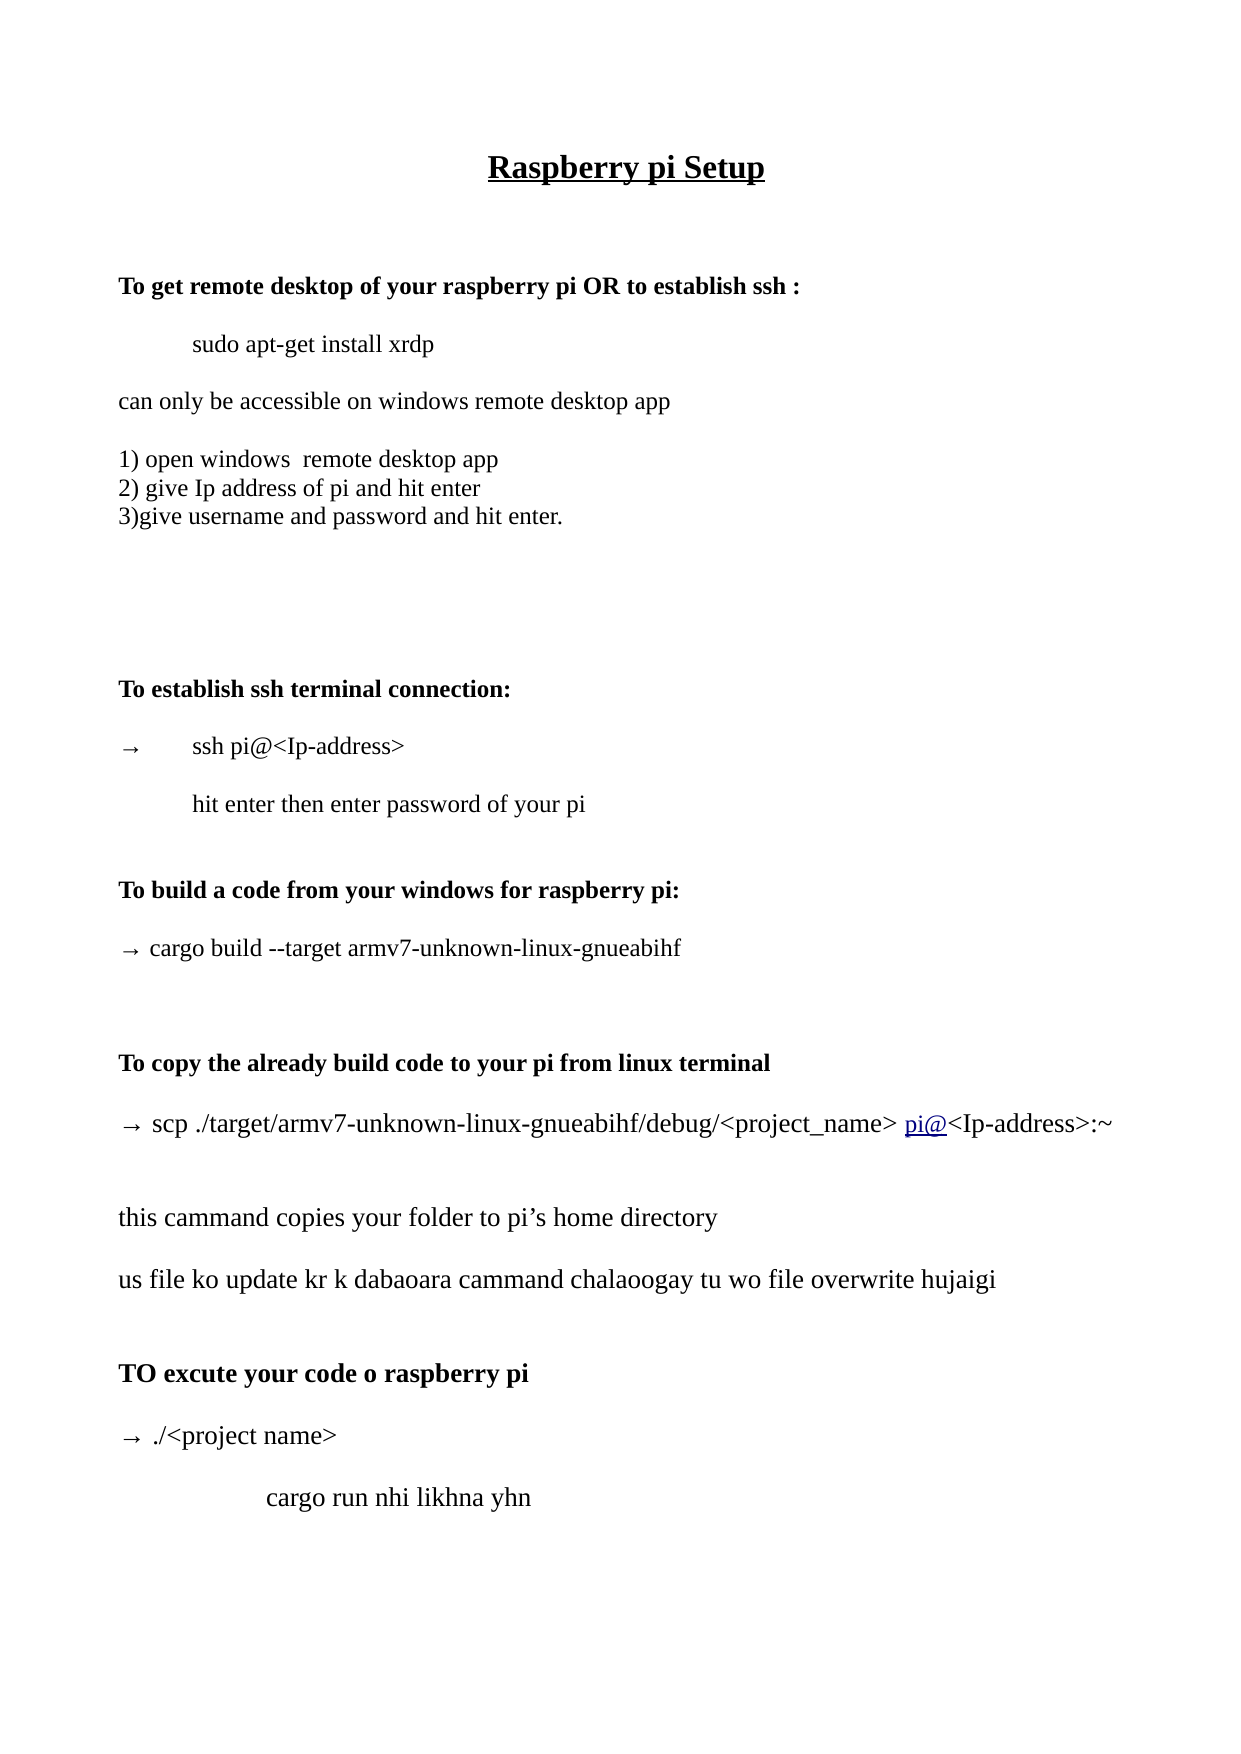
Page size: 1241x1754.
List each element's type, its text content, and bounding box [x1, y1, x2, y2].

text Raspberry pi Setup [118, 147, 1122, 185]
text → ./<project name> [118, 1419, 1122, 1450]
text To copy the already build code to your pi from linux terminal [118, 1048, 1122, 1076]
text cargo run nhi likhna yhn [118, 1481, 1122, 1512]
text hit enter then enter password of your pi [118, 789, 1122, 818]
text To build a code from your windows for raspberry pi: [118, 875, 1122, 904]
text → scp ./target/armv7-unknown-linux-gnueabihf/debug/<project_name> pi@<Ip-address>:~ [118, 1108, 1122, 1139]
text To establish ssh terminal connection: [118, 674, 1122, 703]
text 2) give Ip address of pi and hit enter [118, 473, 1122, 501]
text → cargo build --target armv7-unknown-linux-gnueabihf [118, 933, 1122, 961]
text us file ko update kr k dabaoara cammand chalaoogay tu wo file overwrite hujaigi [118, 1263, 1122, 1294]
text To get remote desktop of your raspberry pi OR to establish ssh : [118, 271, 1122, 300]
text sudo apt-get install xrdp [118, 329, 1122, 358]
text TO excute your code o raspberry pi [118, 1357, 1122, 1388]
text 3)give username and password and hit enter. [118, 501, 1122, 530]
text can only be accessible on windows remote desktop app [118, 386, 1122, 415]
text → ssh pi@<Ip-address> [118, 731, 1122, 760]
text 1) open windows remote desktop app [118, 444, 1122, 473]
text this cammand copies your folder to pi’s home directory [118, 1201, 1122, 1232]
